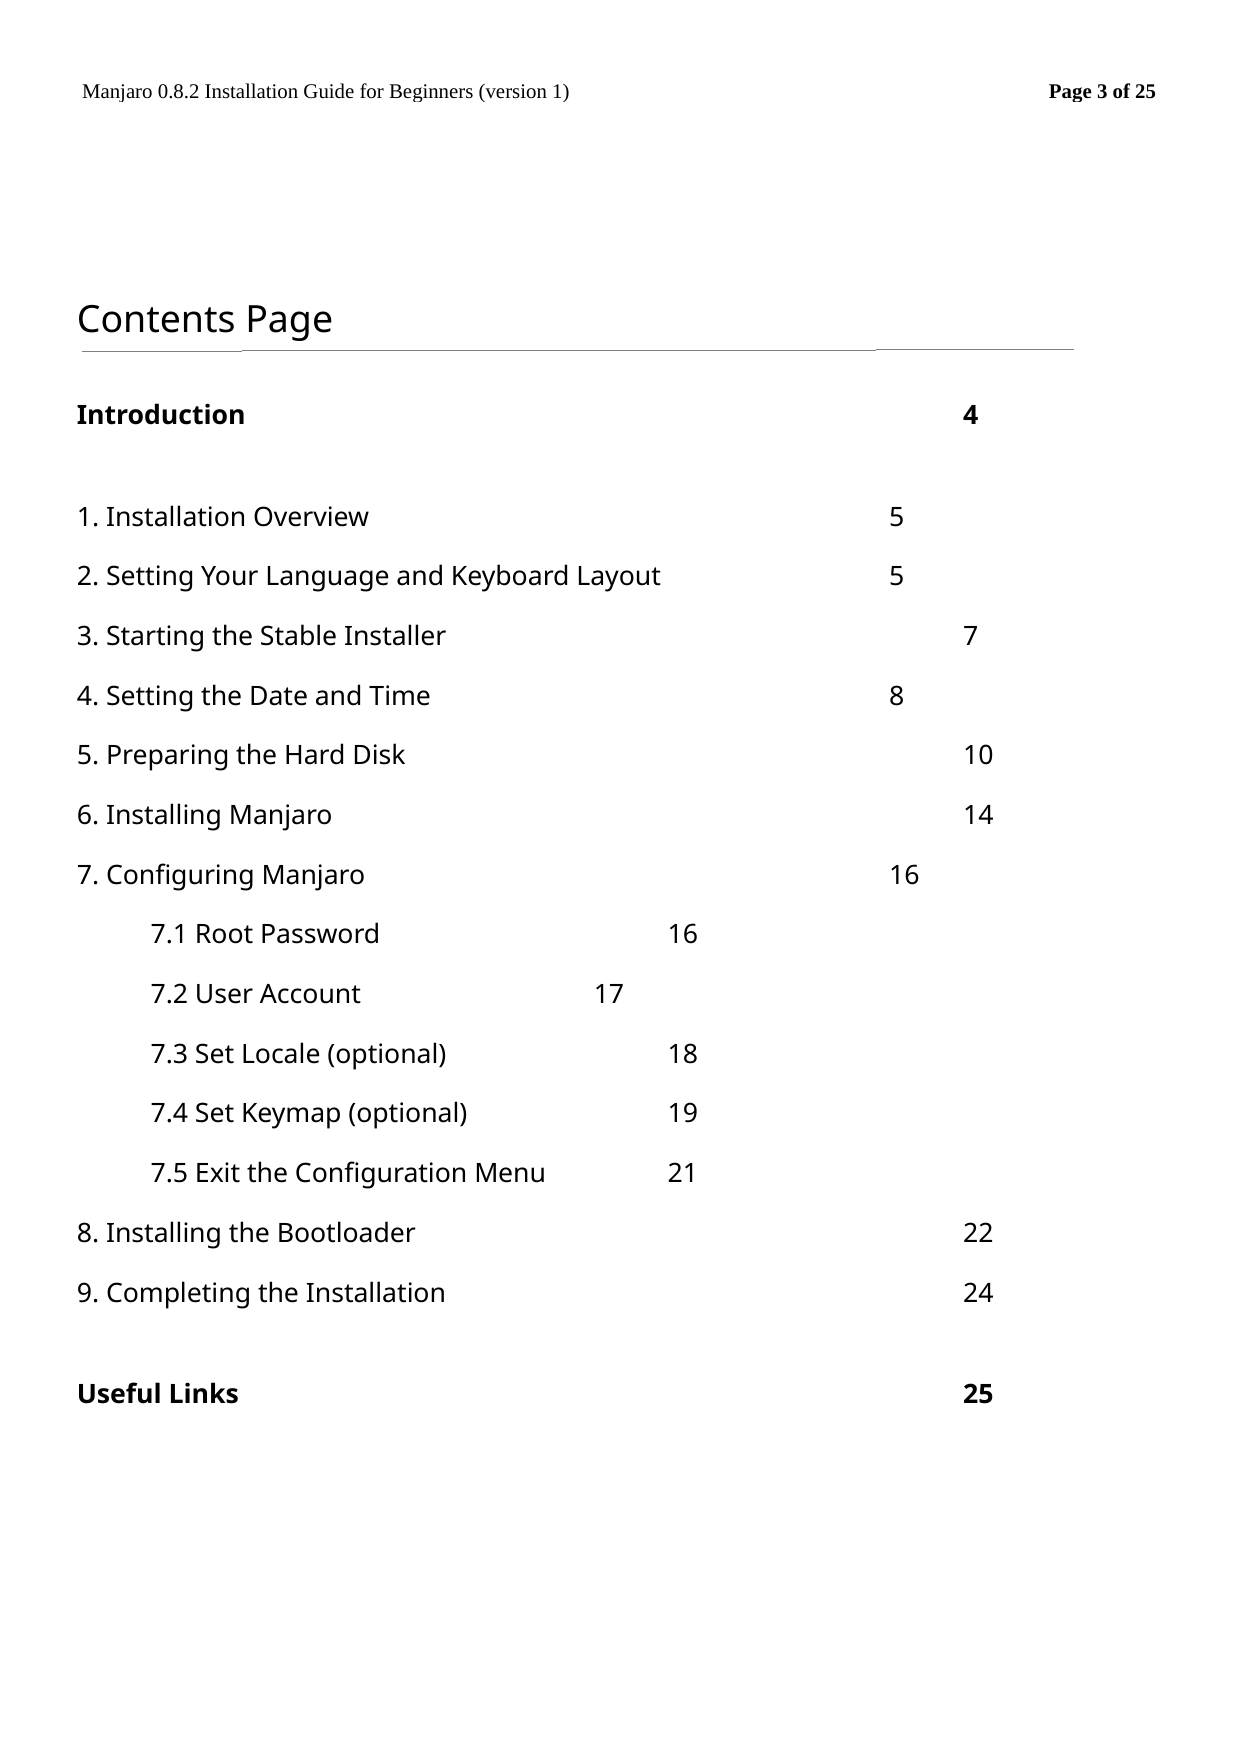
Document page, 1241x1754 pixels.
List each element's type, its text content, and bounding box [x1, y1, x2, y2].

text 9. Completing the Installation 24 [77, 1273, 1172, 1310]
text 7.5 Exit the Configuration Menu 21 [77, 1154, 1172, 1190]
text 7.1 Root Password 16 [77, 915, 1172, 952]
text 7.3 Set Locale (optional) 18 [77, 1035, 1172, 1071]
text 3. Starting the Stable Installer 7 [77, 617, 1172, 653]
subtitle Contents Page [77, 292, 1172, 343]
text 7.2 User Account 17 [77, 975, 1172, 1011]
text Useful Links 25 [77, 1375, 1172, 1412]
text 4. Setting the Date and Time 8 [77, 677, 1172, 713]
text 5. Preparing the Hard Disk 10 [77, 736, 1172, 772]
text 2. Setting Your Language and Keyboard Layout 5 [77, 557, 1172, 593]
text 7.4 Set Keymap (optional) 19 [77, 1094, 1172, 1131]
text 7. Configuring Manjaro 16 [77, 856, 1172, 892]
subtitle Introduction 4 [77, 396, 1172, 432]
text 8. Installing the Bootloader 22 [77, 1214, 1172, 1250]
text 6. Installing Manjaro 14 [77, 796, 1172, 832]
text 1. Installation Overview 5 [77, 498, 1172, 534]
